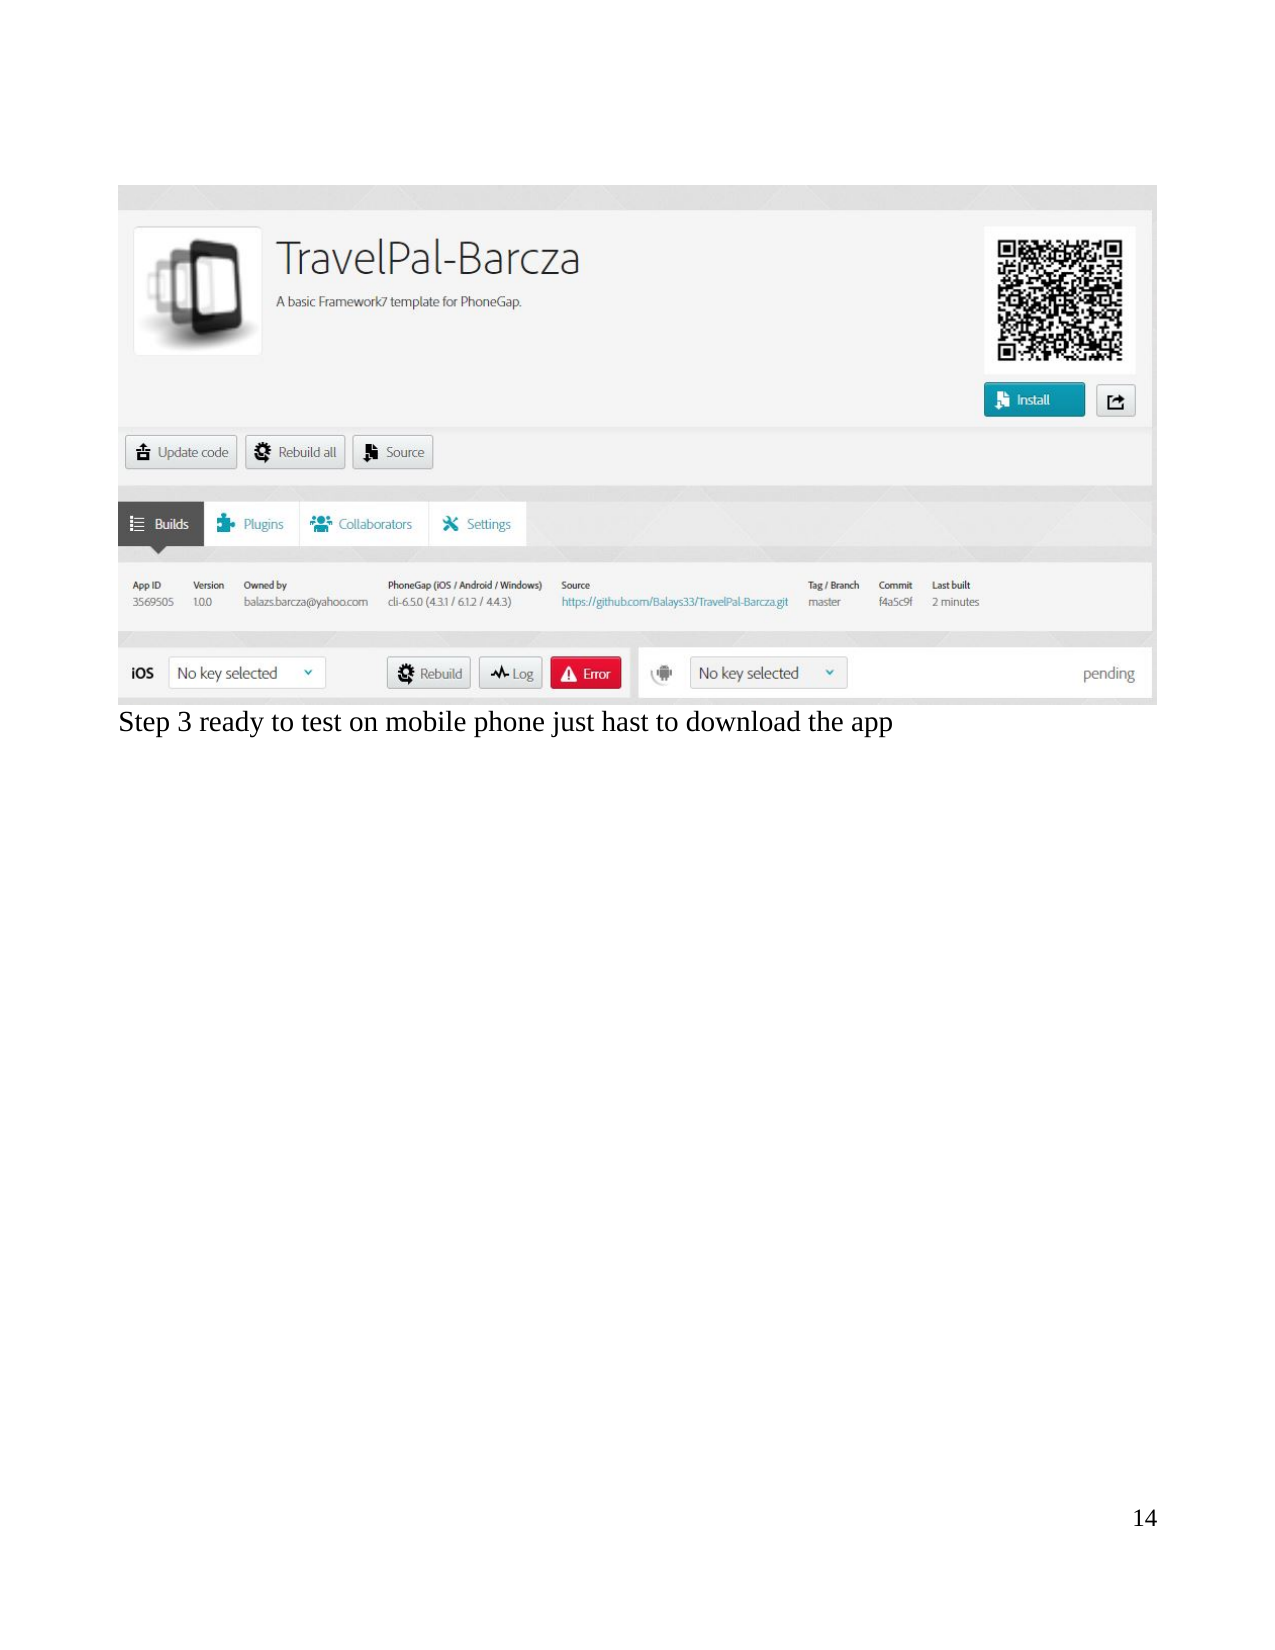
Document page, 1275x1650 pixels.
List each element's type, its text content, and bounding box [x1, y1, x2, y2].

text Step 3 ready to test on mobile phone just hast to download the app [118, 705, 1157, 738]
picture [118, 185, 1157, 705]
